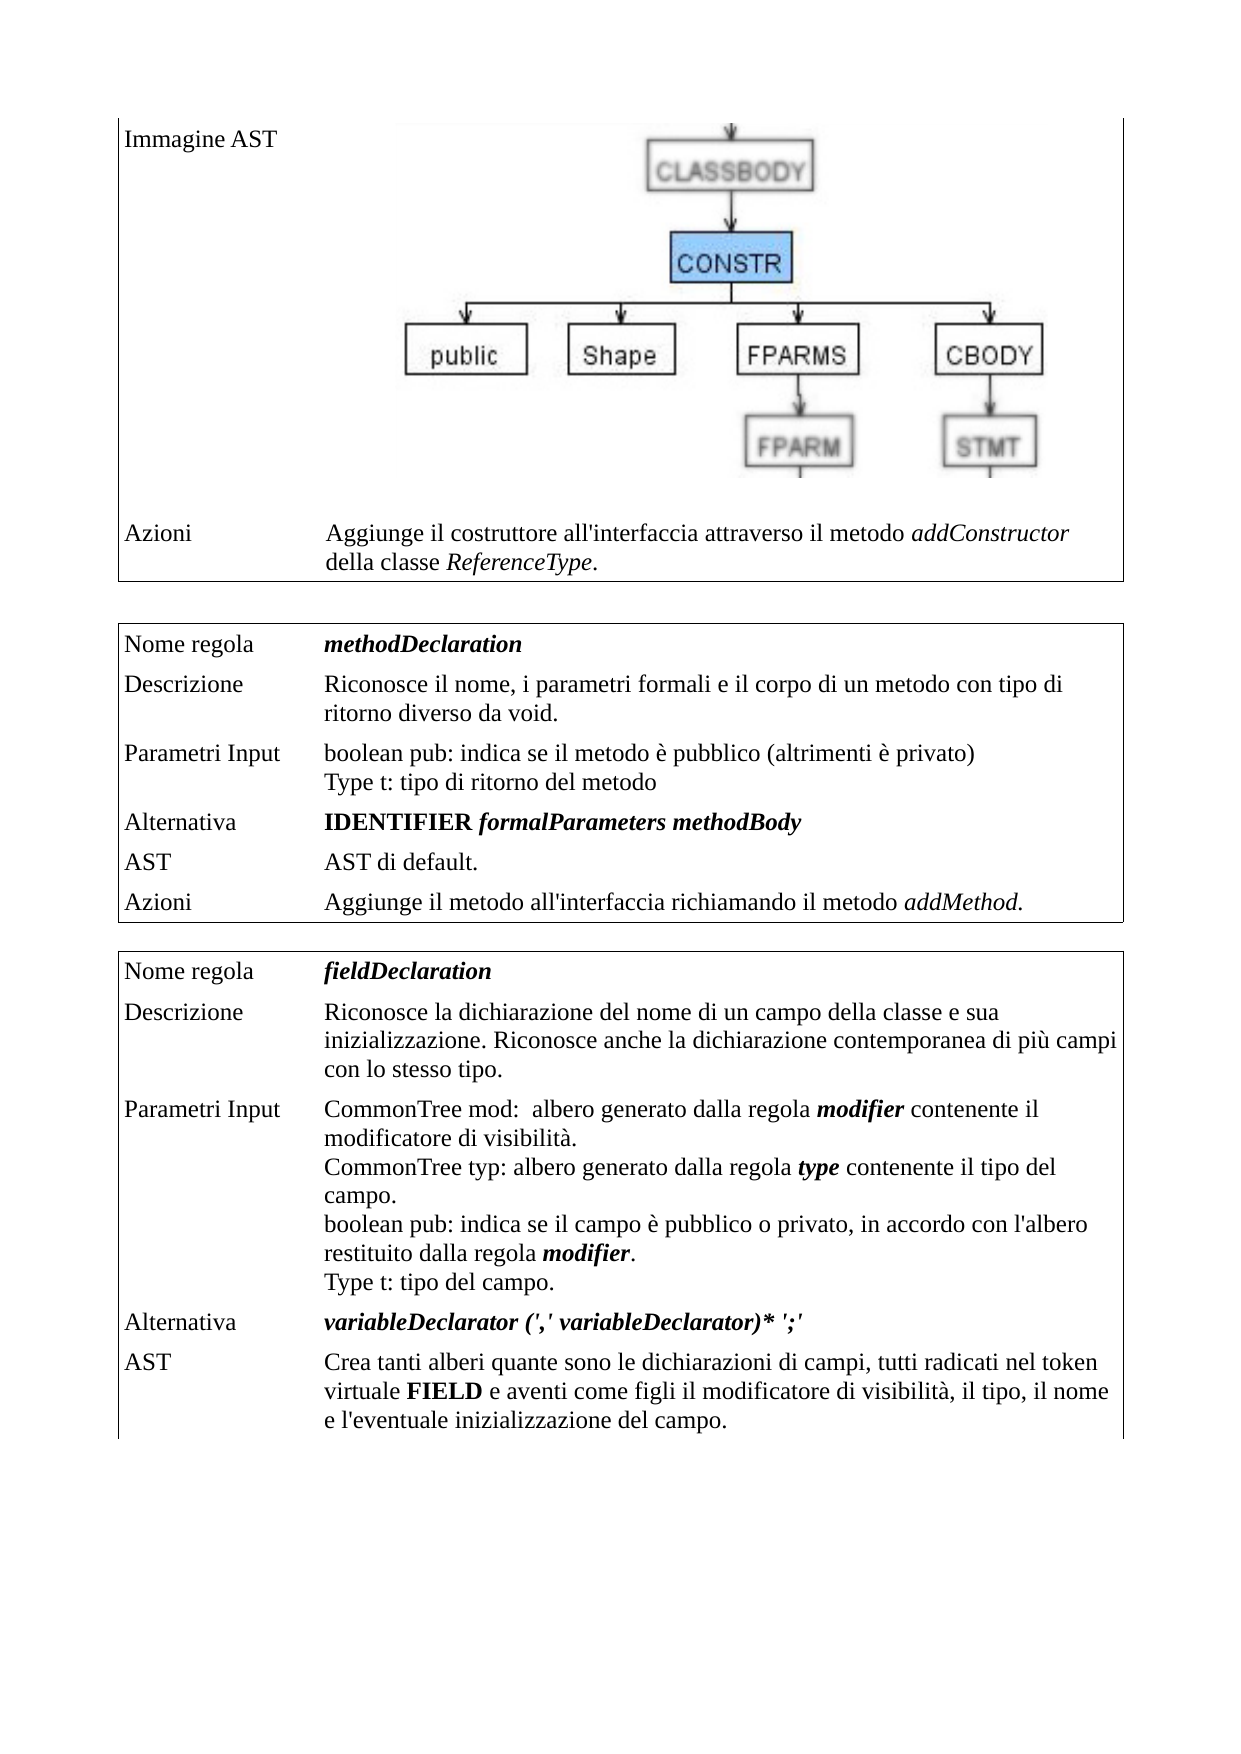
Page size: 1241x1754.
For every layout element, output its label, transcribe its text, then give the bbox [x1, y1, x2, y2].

table_header Nome regola [119, 624, 318, 663]
table_cell AST di default. [318, 841, 1123, 881]
table_cell Azioni [119, 513, 320, 581]
table_cell variableDeclarator (',' variableDeclarator)* ';' [318, 1301, 1123, 1341]
table_cell Aggiunge il costruttore all'interfaccia attraverso il metodo addConstructor della classe ReferenceType. [320, 513, 1123, 581]
table_cell Descrizione [119, 663, 318, 732]
table_cell IDENTIFIER formalParameters methodBody [318, 801, 1123, 841]
table_cell Alternativa [119, 1301, 318, 1341]
table_header fieldDeclaration [318, 952, 1123, 991]
table_cell Descrizione [119, 991, 318, 1088]
table_cell CommonTree mod: albero generato dalla regola modifier contenente il modificatore di visibilità. CommonTree typ: albero generato dalla regola type contenente il tipo del campo. boolean pub: indica se il campo è pubblico o privato, in accordo con l'albero restituito dalla regola modifier. Type t: tipo del campo. [318, 1089, 1123, 1301]
table_cell Parametri Input [119, 1089, 318, 1301]
table_cell Azioni [119, 881, 318, 922]
table_cell AST [119, 841, 318, 881]
table_cell Alternativa [119, 801, 318, 841]
table_header methodDeclaration [318, 624, 1123, 663]
table_cell Parametri Input [119, 732, 318, 801]
table_header Nome regola [119, 952, 318, 991]
picture [395, 123, 1048, 478]
table_cell Crea tanti alberi quante sono le dichiarazioni di campi, tutti radicati nel token virtuale FIELD e aventi come figli il modificatore di visibilità, il tipo, il nome e l'eventuale inizializzazione del campo. [318, 1341, 1123, 1439]
table_cell [320, 118, 1123, 512]
table_cell Riconosce il nome, i parametri formali e il corpo di un metodo con tipo di ritorno diverso da void. [318, 663, 1123, 732]
table_cell Immagine AST [119, 118, 320, 512]
table_cell boolean pub: indica se il metodo è pubblico (altrimenti è privato) Type t: tipo di ritorno del metodo [318, 732, 1123, 801]
table_cell Aggiunge il metodo all'interfaccia richiamando il metodo addMethod. [318, 881, 1123, 922]
table_cell Riconosce la dichiarazione del nome di un campo della classe e sua inizializzazione. Riconosce anche la dichiarazione contemporanea di più campi con lo stesso tipo. [318, 991, 1123, 1088]
table_cell AST [119, 1341, 318, 1439]
